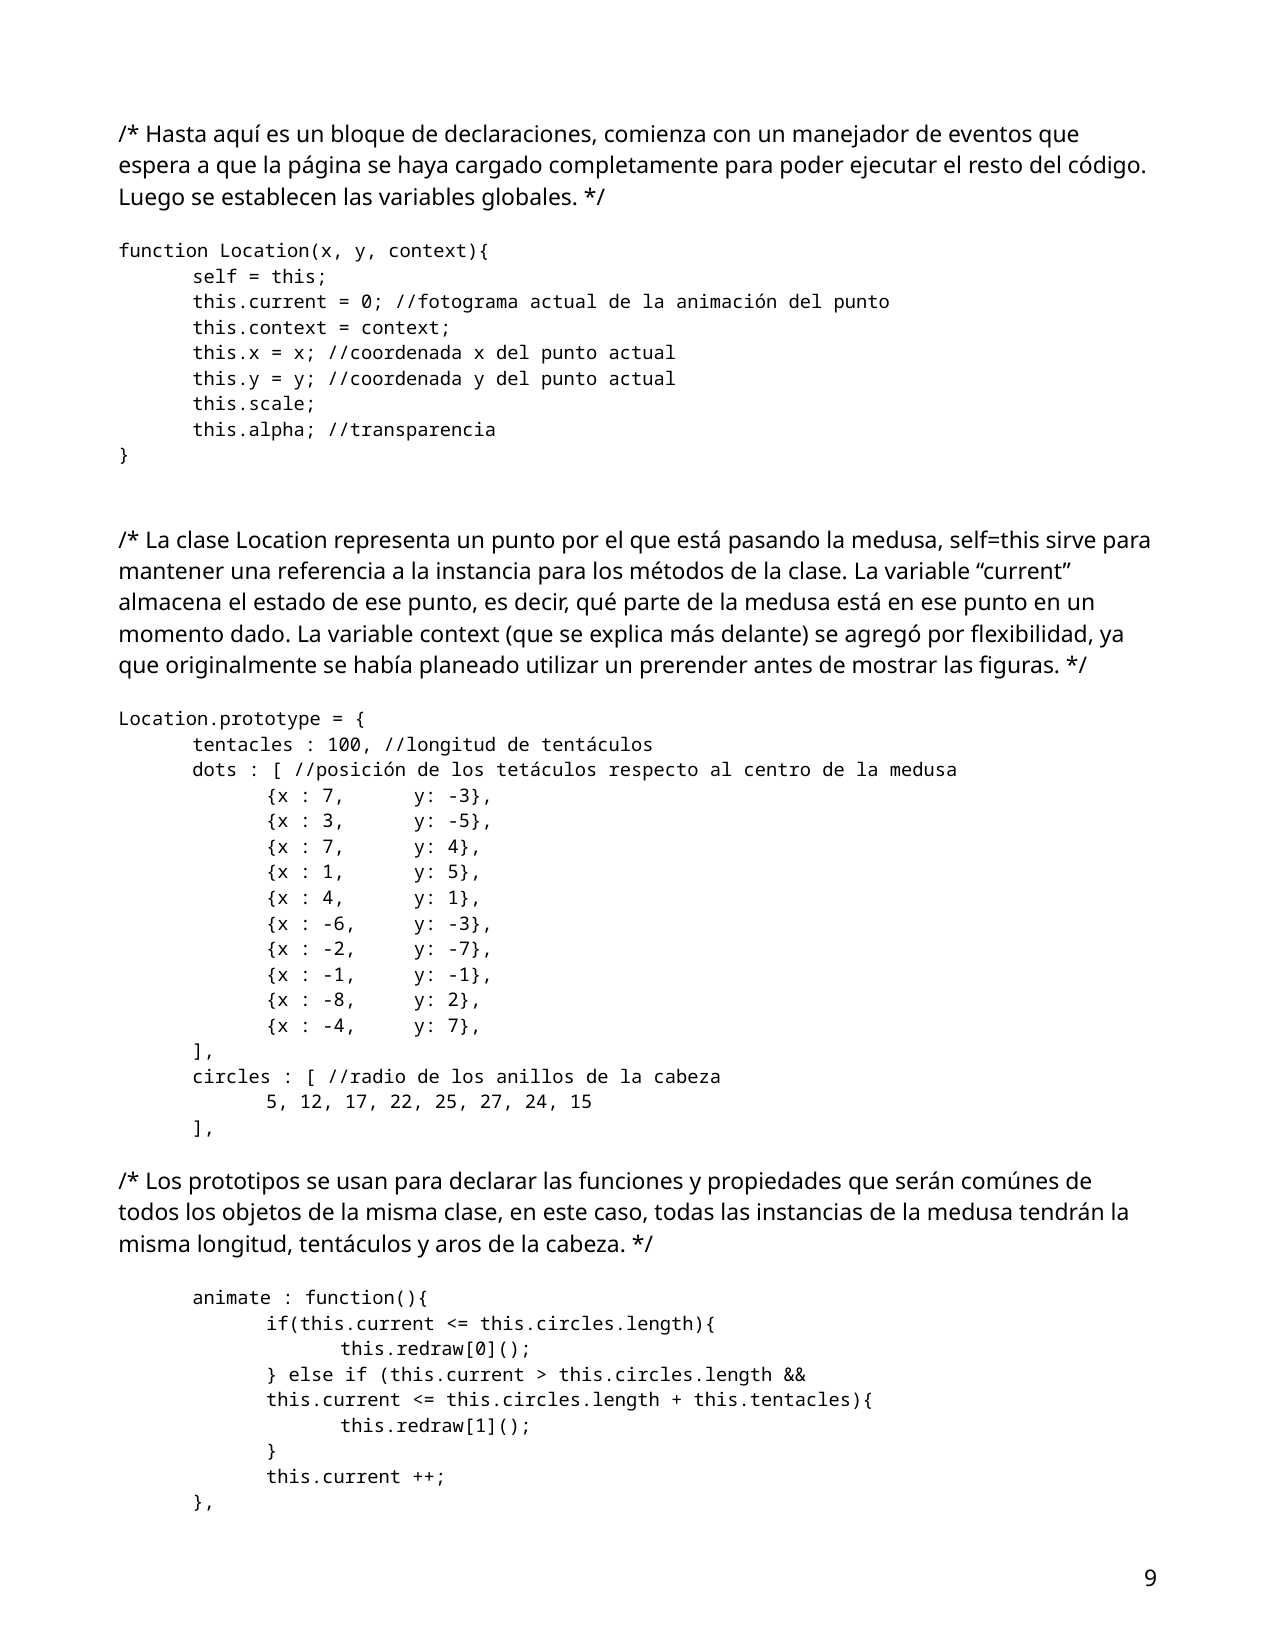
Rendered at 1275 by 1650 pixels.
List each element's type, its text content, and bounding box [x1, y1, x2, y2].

text }, [118, 1488, 1157, 1514]
text this.redraw[0](); [118, 1335, 1157, 1361]
text {x : -8, y: 2}, [118, 986, 1157, 1012]
text } [118, 442, 1157, 467]
text ], [118, 1114, 1157, 1139]
text this.y = y; //coordenada y del punto actual [118, 365, 1157, 391]
text if(this.current <= this.circles.length){ [118, 1310, 1157, 1335]
text {x : -4, y: 7}, [118, 1012, 1157, 1037]
text {x : 4, y: 1}, [118, 884, 1157, 910]
text {x : 1, y: 5}, [118, 859, 1157, 884]
text {x : -2, y: -7}, [118, 935, 1157, 961]
text animate : function(){ [118, 1284, 1157, 1310]
text Location.prototype = { [118, 706, 1157, 731]
text {x : 3, y: -5}, [118, 808, 1157, 833]
text circles : [ //radio de los anillos de la cabeza [118, 1063, 1157, 1088]
text self = this; [118, 263, 1157, 288]
text /* La clase Location representa un punto por el que está pasando la medusa, self=this sirve para mantener una referencia a la instancia para los métodos de la clase. La variable “current” almacena el estado de ese punto, es decir, qué parte de la medusa está en ese punto en un momento dado. La variable context (que se explica más delante) se agregó por flexibilidad, ya que originalmente se había planeado utilizar un prerender antes de mostrar las figuras. */ [118, 524, 1157, 680]
text this.scale; [118, 391, 1157, 416]
text } else if (this.current > this.circles.length && [118, 1361, 1157, 1386]
text function Location(x, y, context){ [118, 237, 1157, 263]
text 5, 12, 17, 22, 25, 27, 24, 15 [118, 1088, 1157, 1114]
text this.x = x; //coordenada x del punto actual [118, 339, 1157, 365]
text {x : 7, y: 4}, [118, 833, 1157, 859]
text this.current <= this.circles.length + this.tentacles){ [118, 1386, 1157, 1412]
text ], [118, 1037, 1157, 1063]
text {x : -6, y: -3}, [118, 910, 1157, 935]
text this.current = 0; //fotograma actual de la animación del punto [118, 288, 1157, 314]
text tentacles : 100, //longitud de tentáculos [118, 731, 1157, 757]
text this.context = context; [118, 314, 1157, 339]
text this.alpha; //transparencia [118, 416, 1157, 442]
text {x : -1, y: -1}, [118, 961, 1157, 986]
text /* Los prototipos se usan para declarar las funciones y propiedades que serán comúnes de todos los objetos de la misma clase, en este caso, todas las instancias de la medusa tendrán la misma longitud, tentáculos y aros de la cabeza. */ [118, 1165, 1157, 1259]
text this.redraw[1](); [118, 1412, 1157, 1437]
text } [118, 1437, 1157, 1463]
text dots : [ //posición de los tetáculos respecto al centro de la medusa [118, 757, 1157, 782]
text {x : 7, y: -3}, [118, 782, 1157, 808]
text this.current ++; [118, 1463, 1157, 1488]
text /* Hasta aquí es un bloque de declaraciones, comienza con un manejador de eventos que espera a que la página se haya cargado completamente para poder ejecutar el resto del código. Luego se establecen las variables globales. */ [118, 118, 1157, 212]
